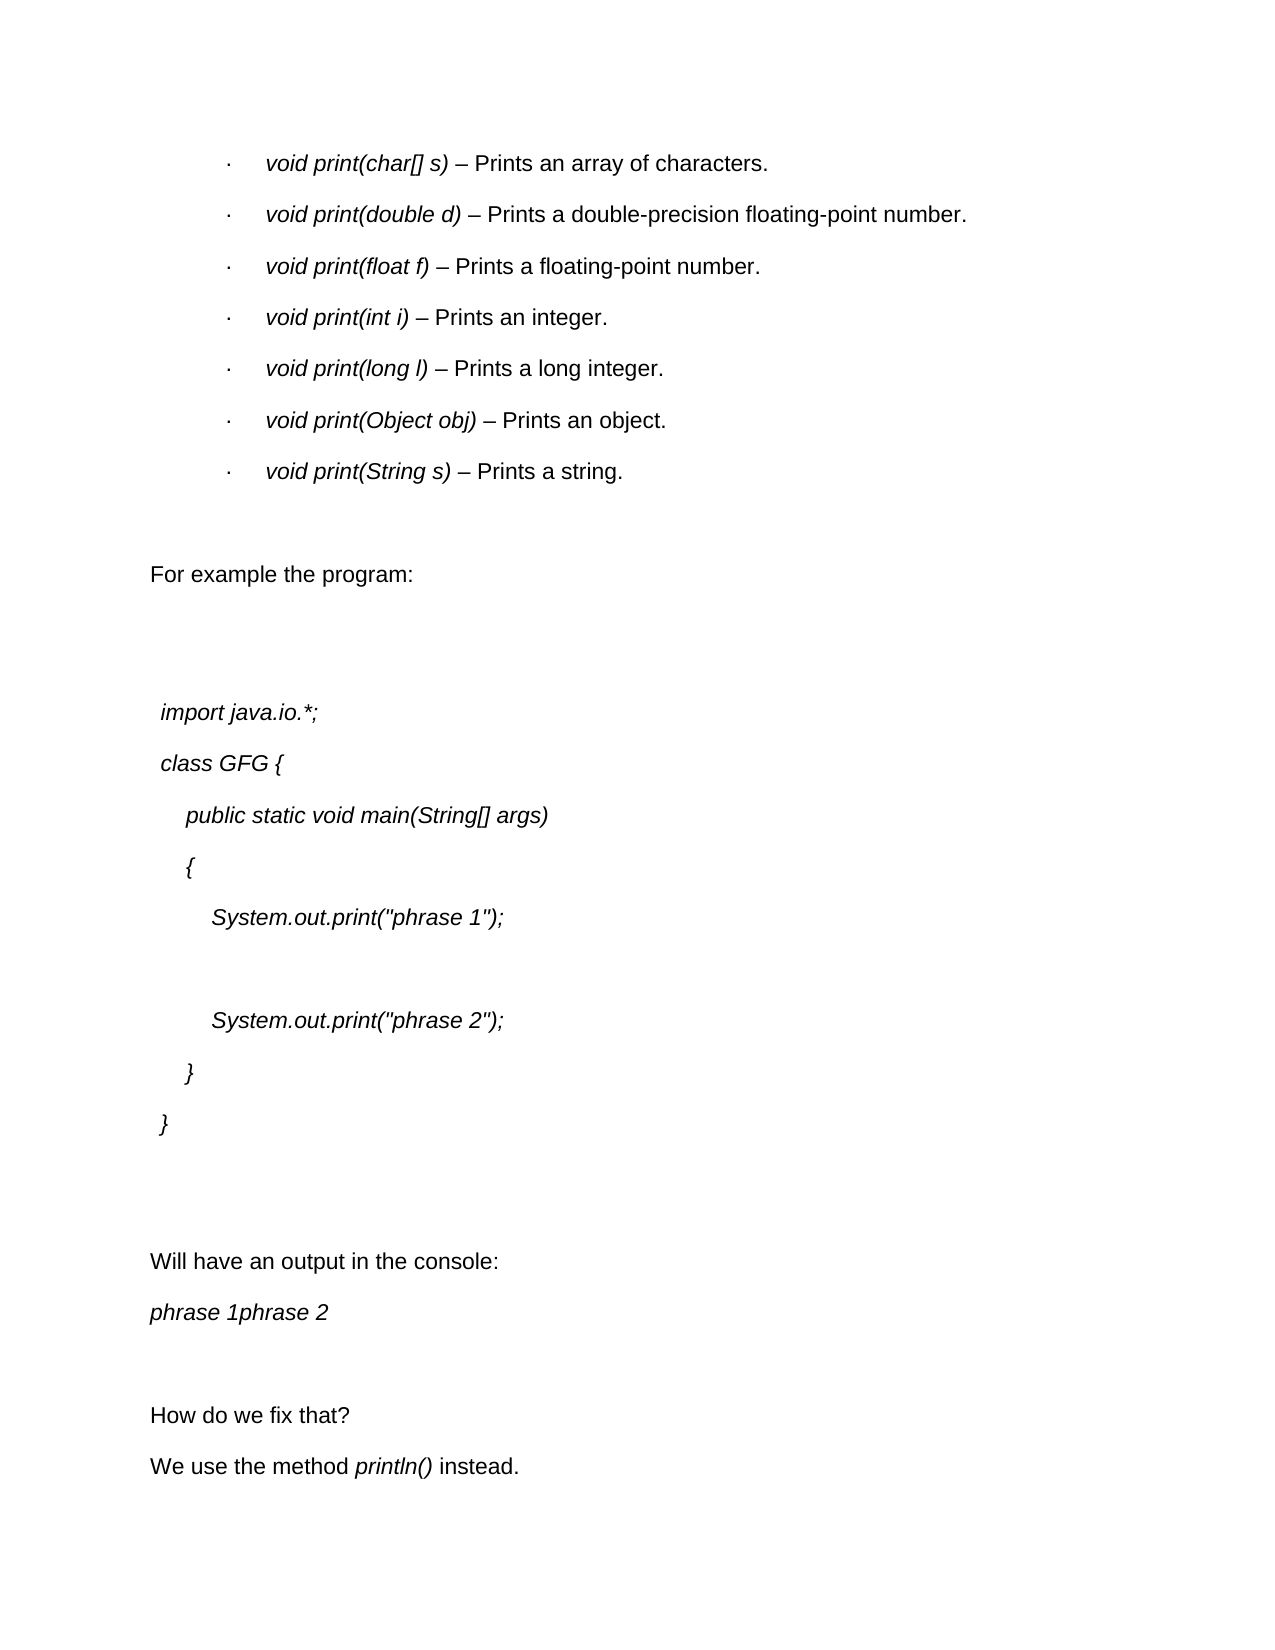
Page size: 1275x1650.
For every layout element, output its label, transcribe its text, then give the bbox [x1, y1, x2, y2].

text · void print(long l) – Prints a long integer. [225, 355, 1125, 382]
text We use the method println() instead. [150, 1453, 1125, 1480]
text · void print(int i) – Prints an integer. [225, 304, 1125, 330]
text How do we fix that? [150, 1402, 1125, 1428]
text · void print(double d) – Prints a double-precision floating-point number. [225, 201, 1125, 228]
text For example the program: [150, 561, 1125, 587]
text · void print(Object obj) – Prints an object. [225, 407, 1125, 433]
text · void print(String s) – Prints a string. [225, 458, 1125, 484]
table_header import java.io.*; class GFG { public static void main(String[] args) { System.out.print("phrase 1"); System.out.print("phrase 2"); } } [150, 664, 1125, 1172]
text Will have an output in the console: [150, 1248, 1125, 1274]
text · void print(float f) – Prints a floating-point number. [225, 253, 1125, 279]
text phrase 1phrase 2 [150, 1299, 1125, 1326]
text · void print(char[] s) – Prints an array of characters. [225, 150, 1125, 176]
